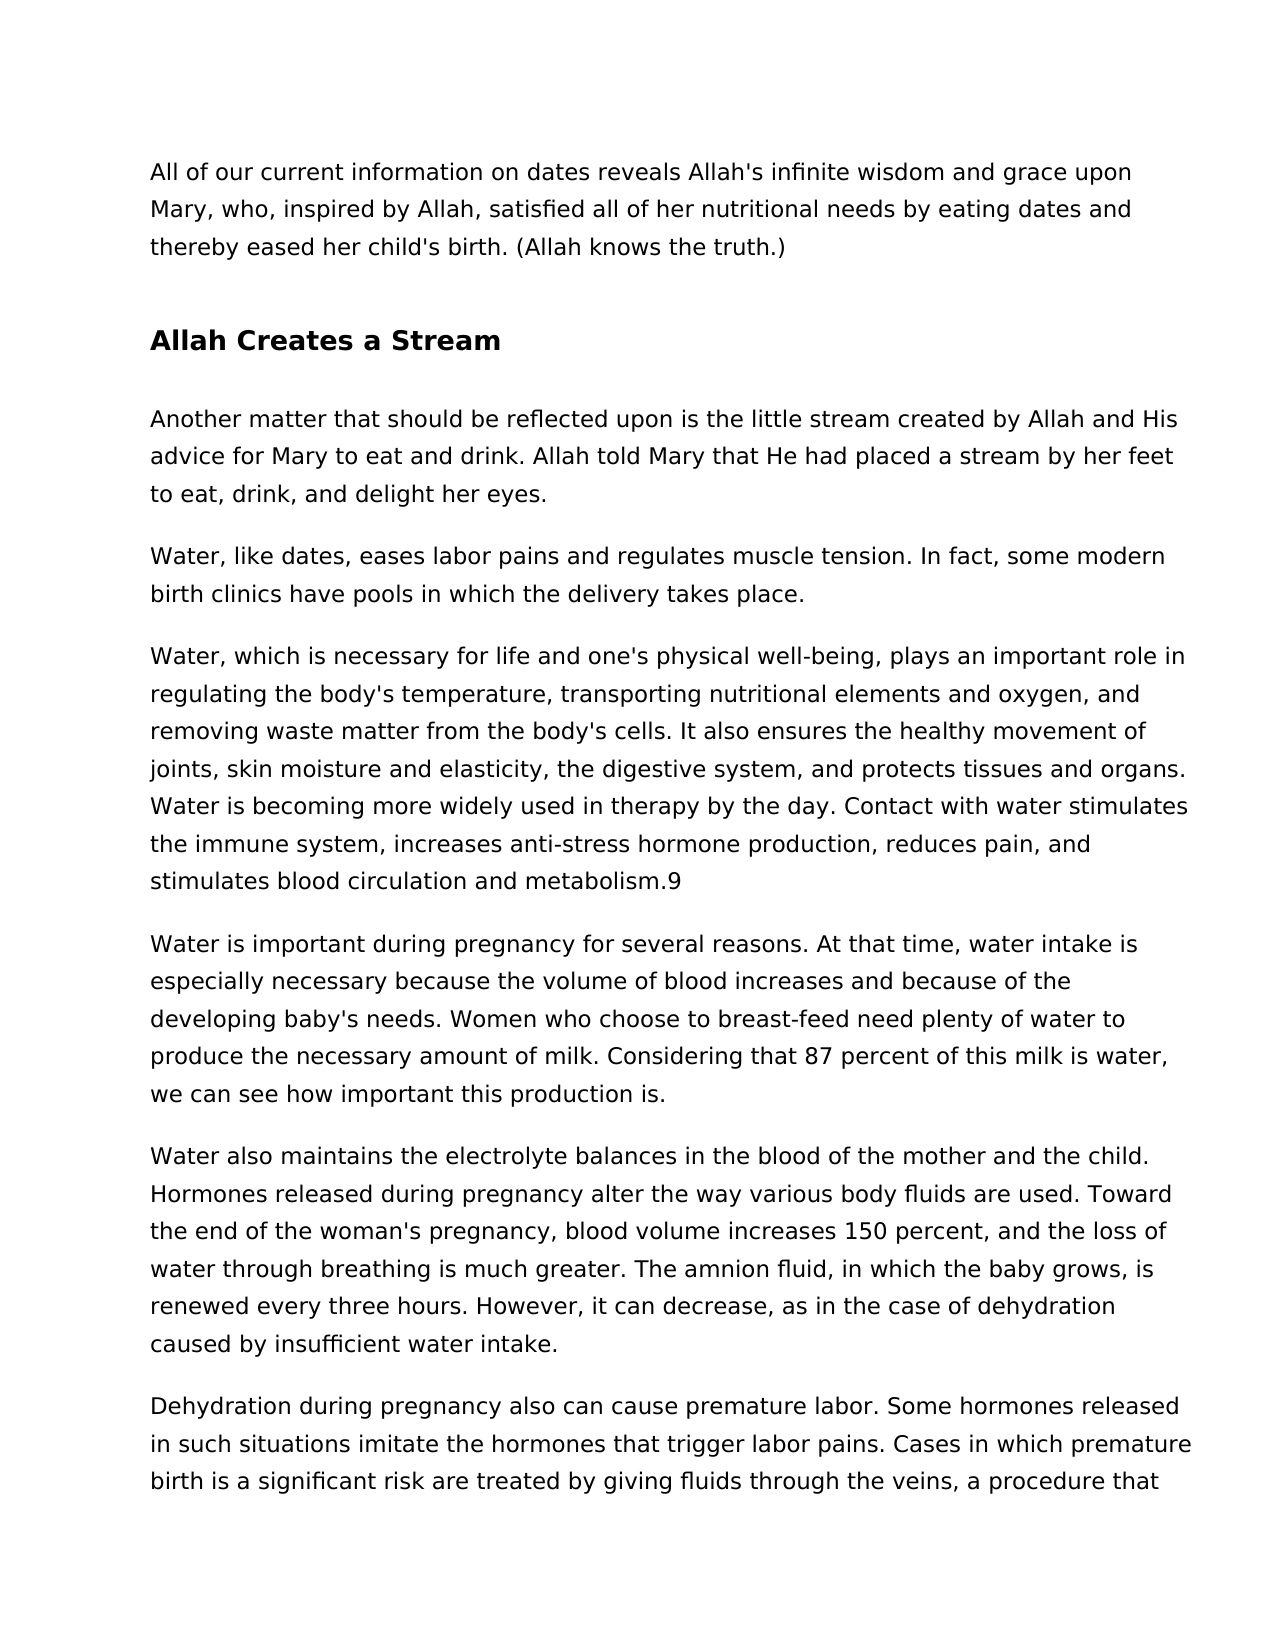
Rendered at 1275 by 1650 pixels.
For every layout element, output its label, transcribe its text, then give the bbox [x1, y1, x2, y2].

text Another matter that should be reflected upon is the little stream created by Allah and His advice for Mary to eat and drink. Allah told Mary that He had placed a stream by her feet to eat, drink, and delight her eyes. [150, 397, 1200, 510]
text Water also maintains the electrolyte balances in the blood of the mother and the child. Hormones released during pregnancy alter the way various body fluids are used. Toward the end of the woman's pregnancy, blood volume increases 150 percent, and the loss of water through breathing is much greater. The amnion fluid, in which the baby grows, is renewed every three hours. However, it can decrease, as in the case of dehydration caused by insufficient water intake. [150, 1135, 1200, 1360]
text Water, like dates, eases labor pains and regulates muscle tension. In fact, some modern birth clinics have pools in which the delivery takes place. [150, 535, 1200, 610]
subtitle Allah Creates a Stream [150, 325, 1200, 357]
text Dehydration during pregnancy also can cause premature labor. Some hormones released in such situations imitate the hormones that trigger labor pains. Cases in which premature birth is a significant risk are treated by giving fluids through the veins, a procedure that [150, 1385, 1200, 1497]
text Water is important during pregnancy for several reasons. At that time, water intake is especially necessary because the volume of blood increases and because of the developing baby's needs. Women who choose to breast-feed need plenty of water to produce the necessary amount of milk. Considering that 87 percent of this milk is water, we can see how important this production is. [150, 922, 1200, 1110]
text Water, which is necessary for life and one's physical well-being, plays an important role in regulating the body's temperature, transporting nutritional elements and oxygen, and removing waste matter from the body's cells. It also ensures the healthy movement of joints, skin moisture and elasticity, the digestive system, and protects tissues and organs. Water is becoming more widely used in therapy by the day. Contact with water stimulates the immune system, increases anti-stress hormone production, reduces pain, and stimulates blood circulation and metabolism.9 [150, 635, 1200, 897]
text All of our current information on dates reveals Allah's infinite wisdom and grace upon Mary, who, inspired by Allah, satisfied all of her nutritional needs by eating dates and thereby eased her child's birth. (Allah knows the truth.) [150, 150, 1200, 262]
